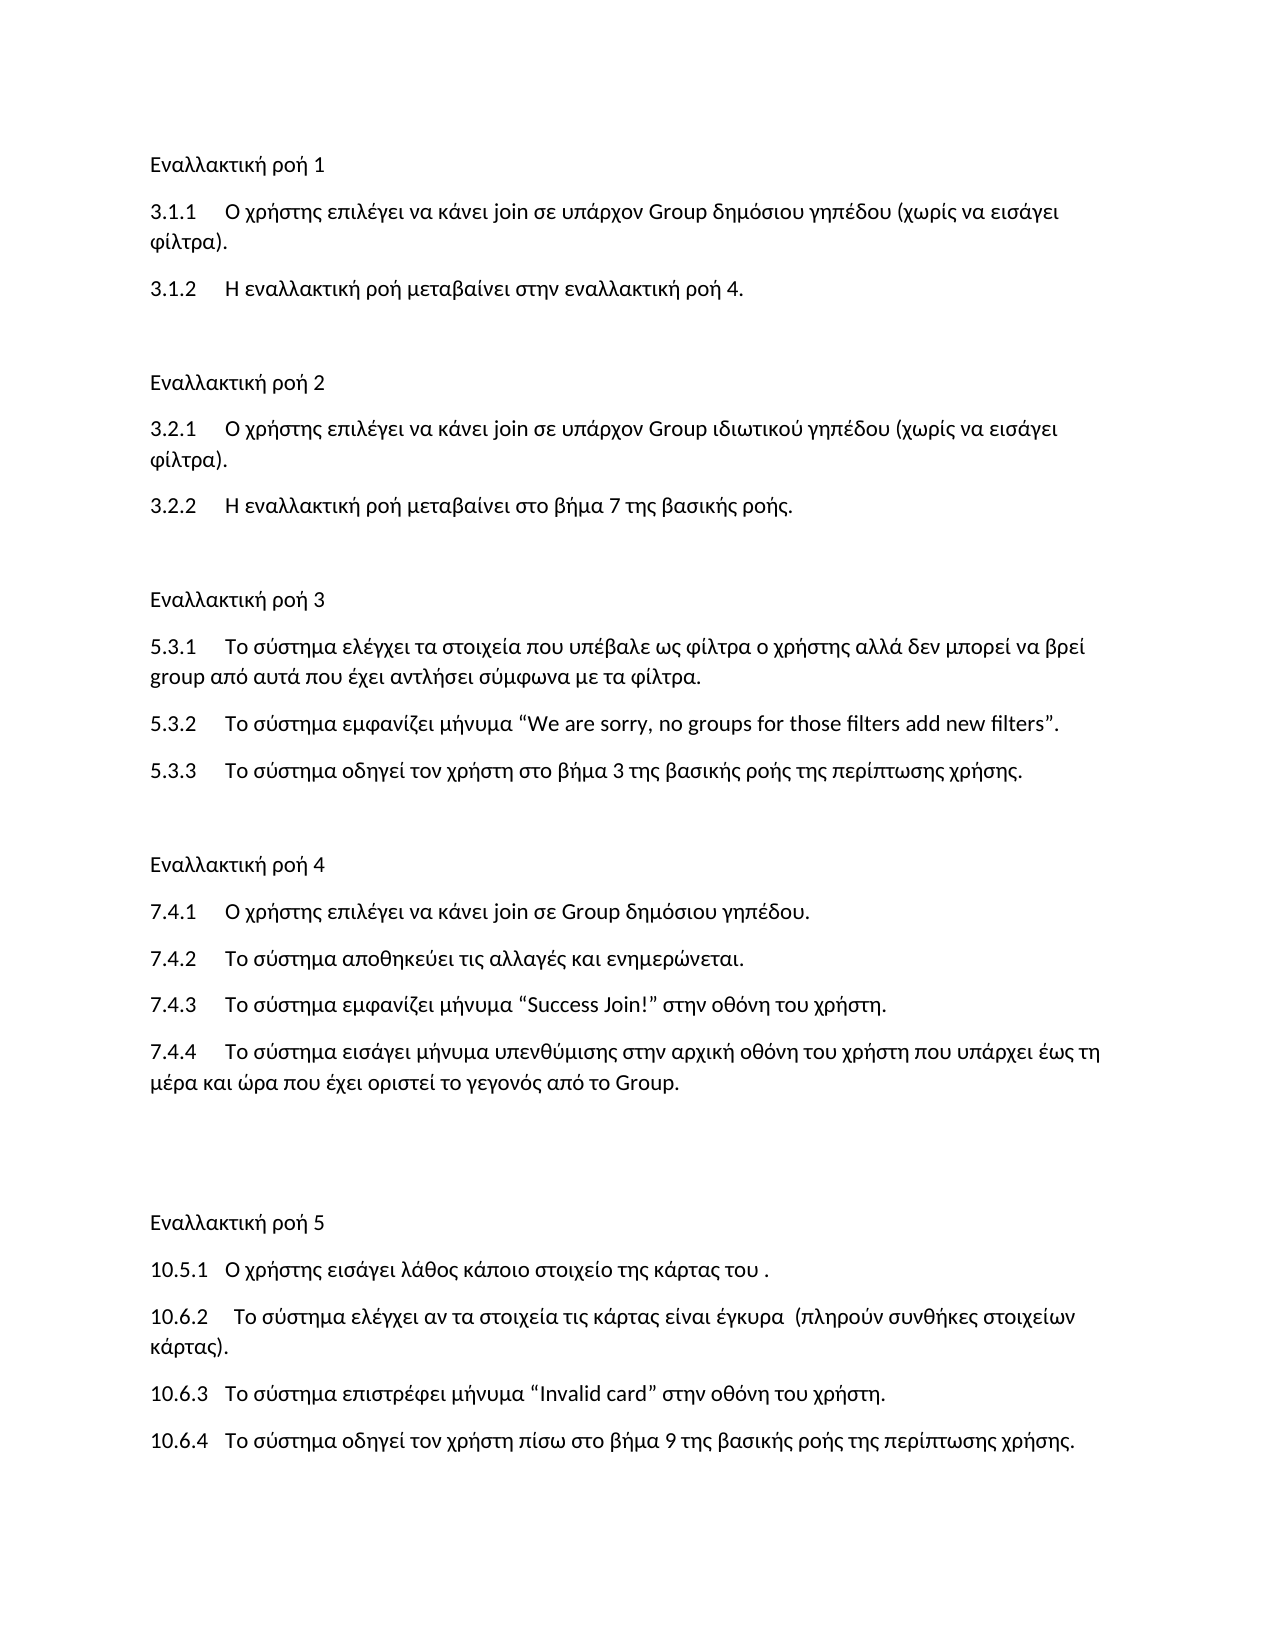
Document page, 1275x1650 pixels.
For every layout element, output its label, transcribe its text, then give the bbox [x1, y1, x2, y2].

text 5.3.3 Το σύστημα οδηγεί τον χρήστη στο βήμα 3 της βασικής ροής της περίπτωσης χρήσης. [150, 756, 1125, 784]
text 7.4.2 Το σύστημα αποθηκεύει τις αλλαγές και ενημερώνεται. [150, 944, 1125, 972]
text 7.4.4 Το σύστημα εισάγει μήνυμα υπενθύμισης στην αρχική οθόνη του χρήστη που υπάρχει έως τη μέρα και ώρα που έχει οριστεί το γεγονός από το Group. [150, 1037, 1125, 1096]
list 7.4.3 Το σύστημα εμφανίζει μήνυμα “Success Join!” στην οθόνη του χρήστη. [150, 991, 1125, 1019]
text 3.2.1 O χρήστης επιλέγει να κάνει join σε υπάρχον Group ιδιωτικού γηπέδου (χωρίς να εισάγει φίλτρα). [150, 414, 1125, 473]
text 3.1.2 Η εναλλακτική ροή μεταβαίνει στην εναλλακτική ροή 4. [150, 274, 1125, 302]
text 5.3.2 Το σύστημα εμφανίζει μήνυμα “We are sorry, no groups for those filters add new filters”. [150, 709, 1125, 737]
text 10.5.1 Ο χρήστης εισάγει λάθος κάποιο στοιχείο της κάρτας του . [150, 1255, 1125, 1283]
text 3.2.2 Η εναλλακτική ροή μεταβαίνει στο βήμα 7 της βασικής ροής. [150, 492, 1125, 520]
text 3.1.1 O χρήστης επιλέγει να κάνει join σε υπάρχον Group δημόσιου γηπέδου (χωρίς να εισάγει φίλτρα). [150, 197, 1125, 255]
text Εναλλακτική ροή 1 [150, 150, 1125, 178]
text Εναλλακτική ροή 3 [150, 585, 1125, 613]
text 10.6.2 Το σύστημα ελέγχει αν τα στοιχεία τις κάρτας είναι έγκυρα (πληρούν συνθήκες στοιχείων κάρτας). [150, 1302, 1125, 1360]
text Εναλλακτική ροή 4 [150, 850, 1125, 878]
list 7.4.1 O χρήστης επιλέγει να κάνει join σε Group δημόσιου γηπέδου. [150, 897, 1125, 925]
list 10.6.4 Το σύστημα οδηγεί τον χρήστη πίσω στο βήμα 9 της βασικής ροής της περίπτωσης χρήσης. [150, 1426, 1125, 1454]
text Εναλλακτική ροή 5 [150, 1208, 1125, 1236]
text 10.6.3 Το σύστημα επιστρέφει μήνυμα “Invalid card” στην οθόνη του χρήστη. [150, 1379, 1125, 1407]
text 5.3.1 Το σύστημα ελέγχει τα στοιχεία που υπέβαλε ως φίλτρα ο χρήστης αλλά δεν μπορεί να βρεί group από αυτά που έχει αντλήσει σύμφωνα με τα φίλτρα. [150, 632, 1125, 691]
text Εναλλακτική ροή 2 [150, 368, 1125, 396]
